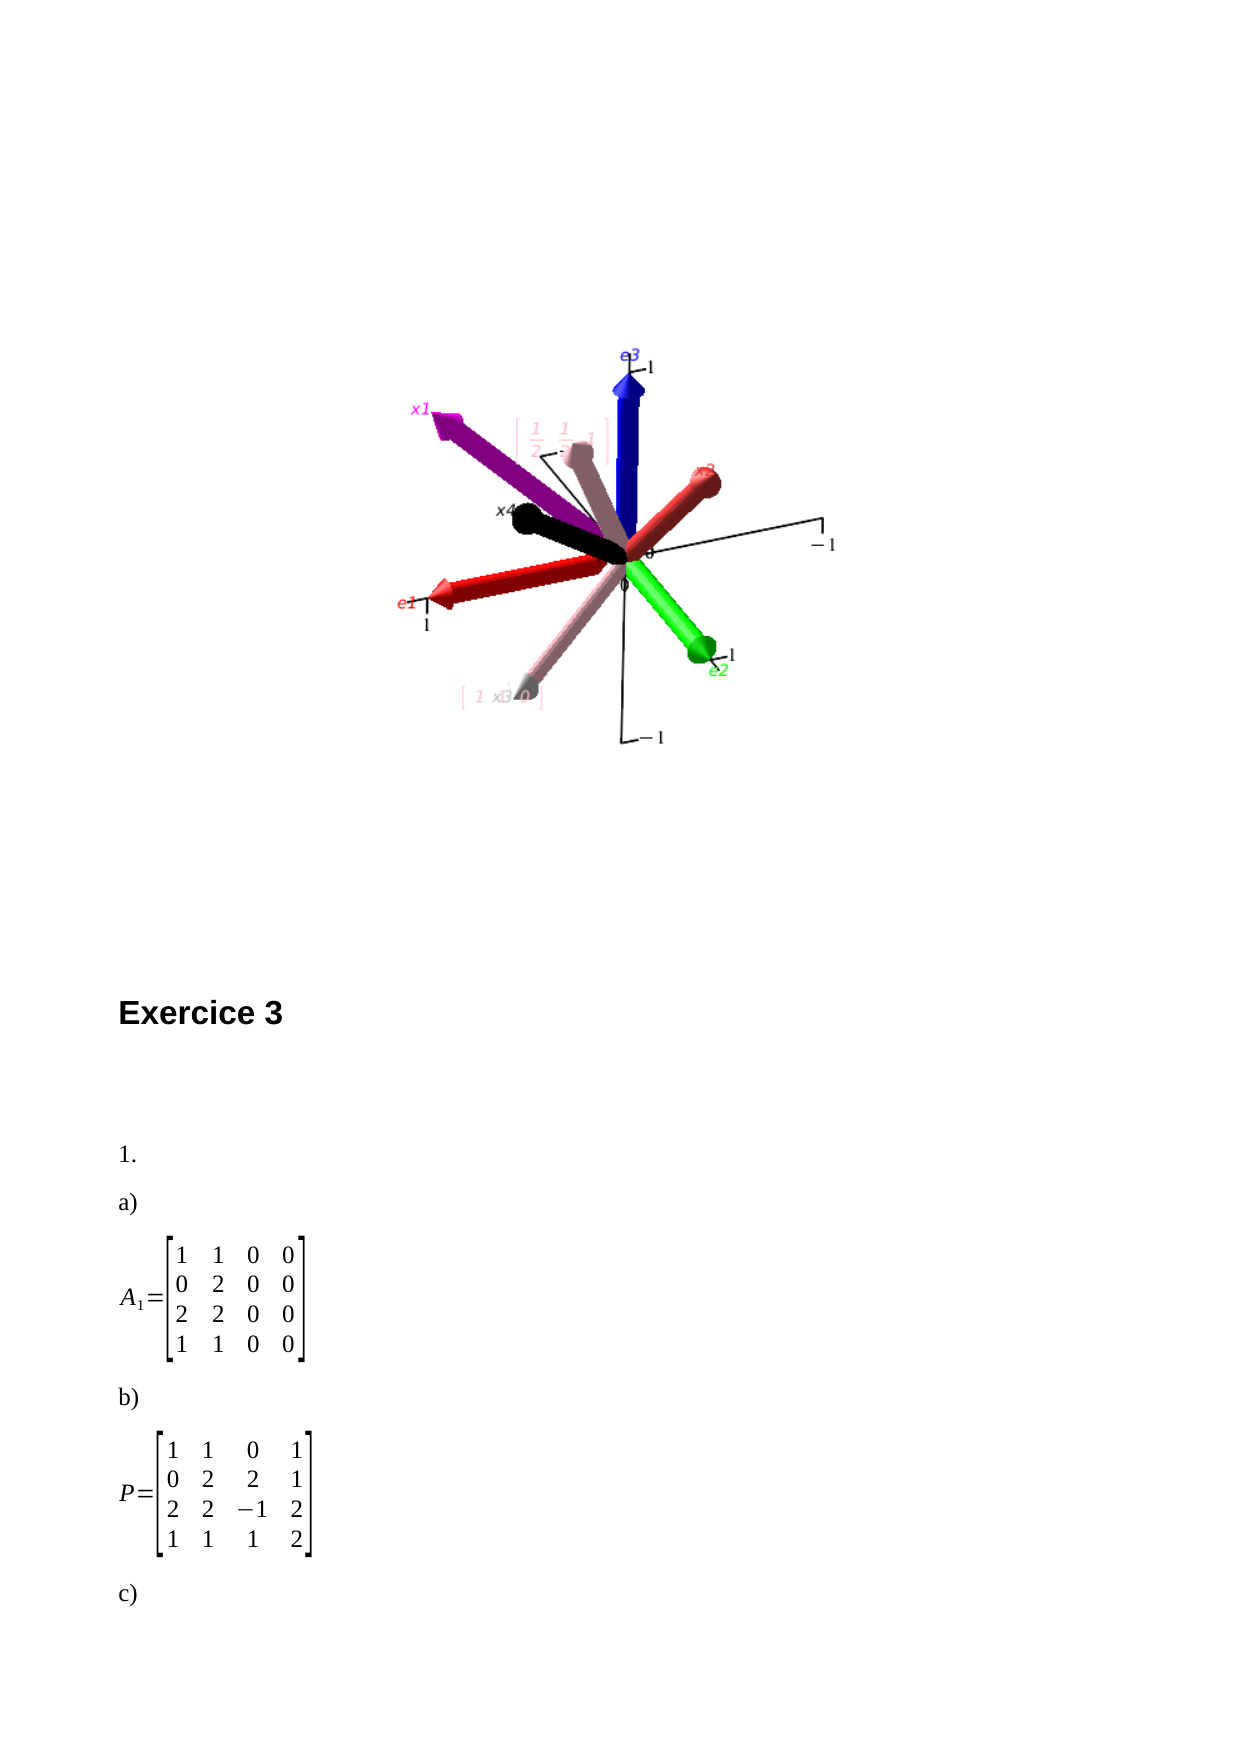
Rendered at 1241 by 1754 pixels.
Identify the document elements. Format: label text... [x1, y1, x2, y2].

text 1. [118, 1139, 1122, 1168]
text c) [118, 1578, 1122, 1606]
picture [182, 118, 1058, 994]
subtitle Exercice 3 [118, 118, 1122, 1032]
text b) [118, 1382, 1122, 1411]
text a) [118, 1187, 1122, 1216]
